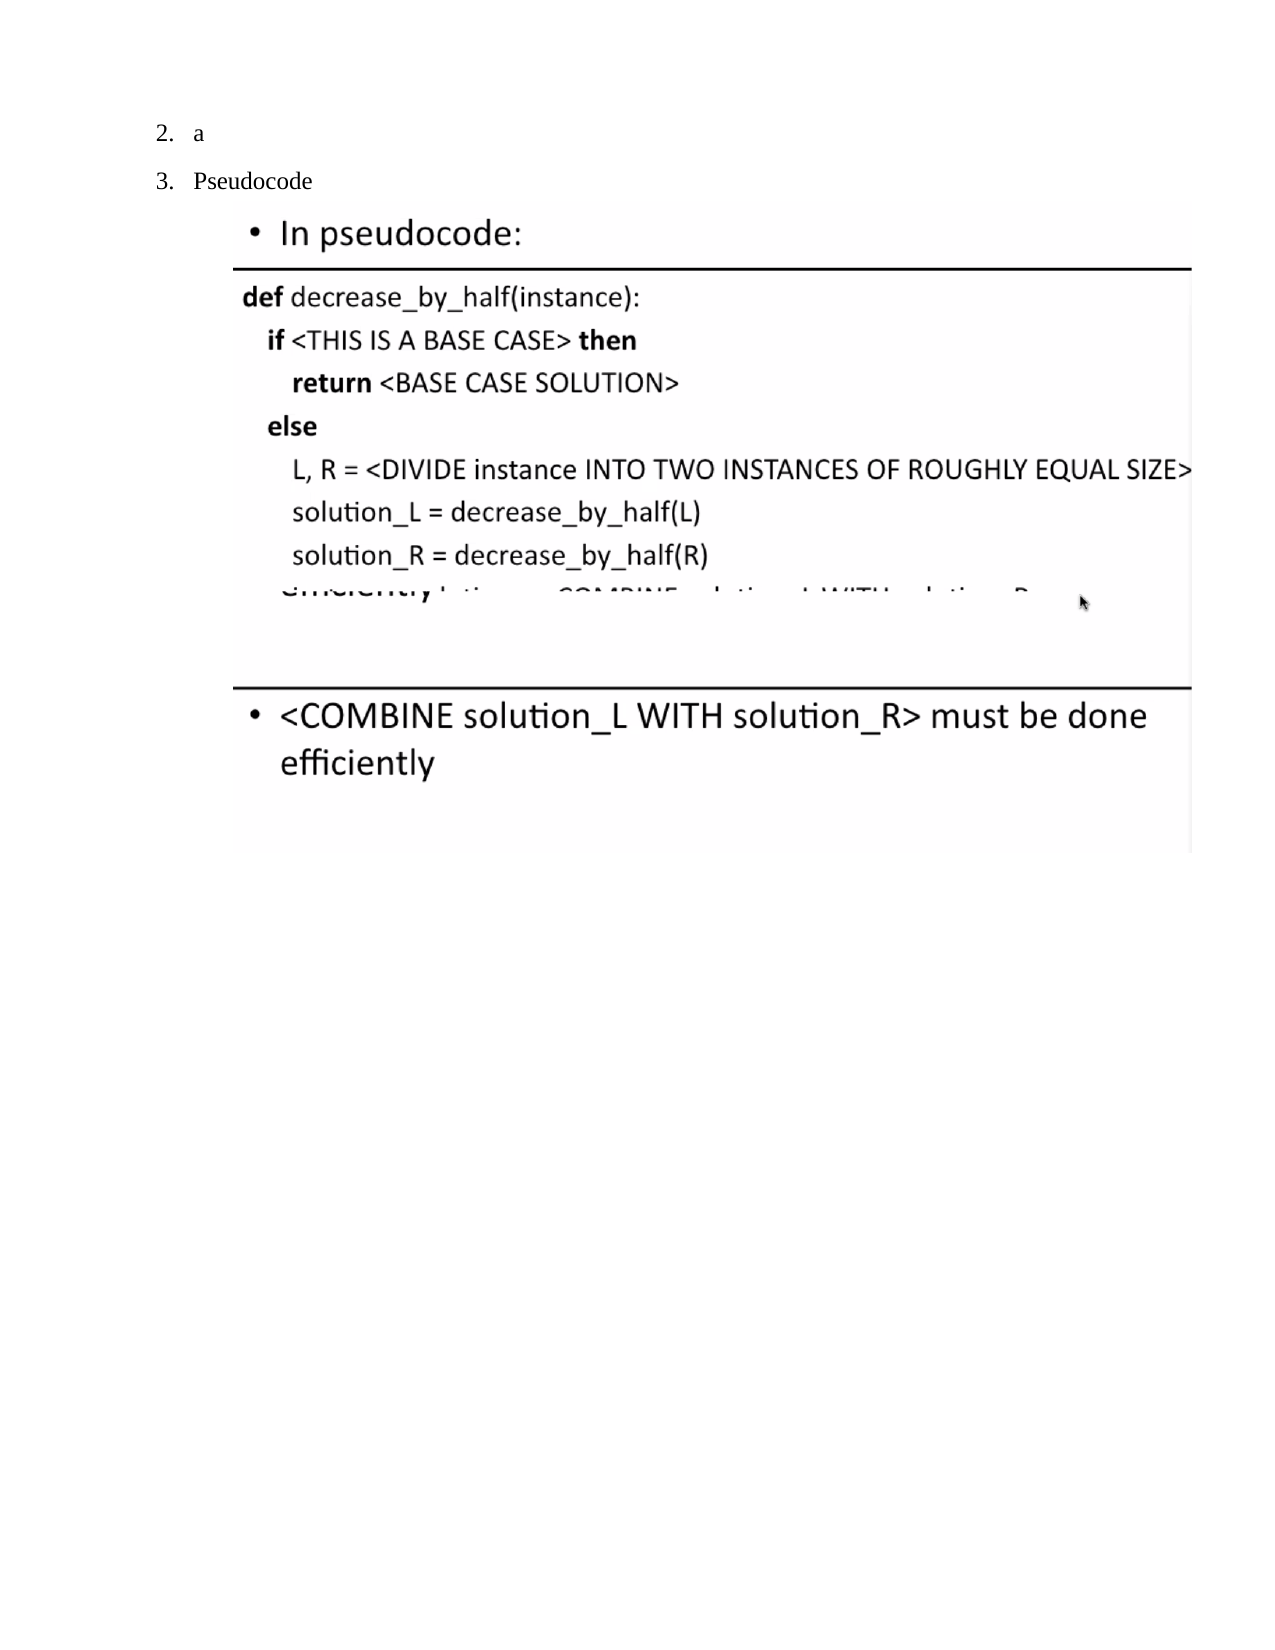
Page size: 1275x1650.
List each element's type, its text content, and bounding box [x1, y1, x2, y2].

list a [156, 118, 1157, 147]
list Pseudocode [156, 166, 1157, 881]
picture [233, 201, 1192, 853]
